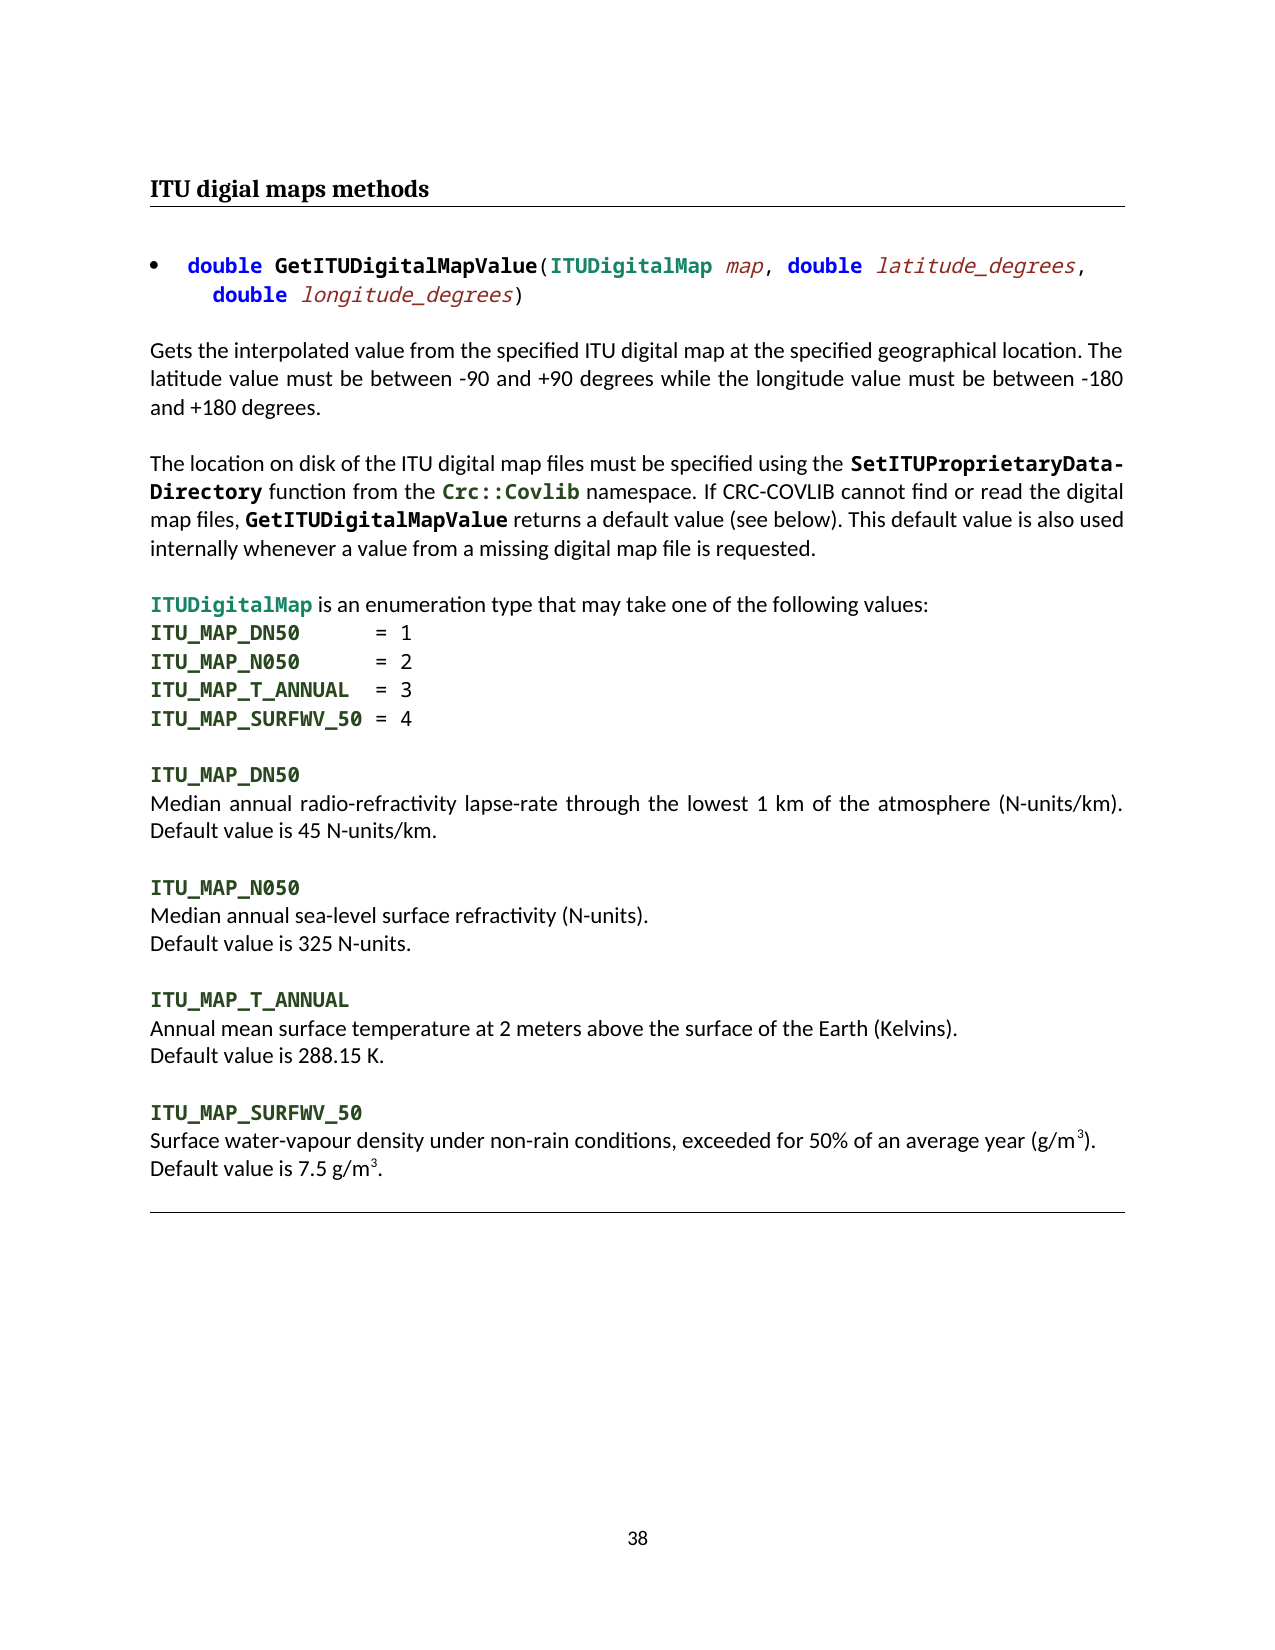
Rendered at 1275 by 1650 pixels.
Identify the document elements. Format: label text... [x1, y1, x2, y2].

text Default value is 288.15 K. [150, 1042, 1125, 1070]
text Surface water-vapour density under non-rain conditions, exceeded for 50% of an average year (g/m3). [150, 1126, 1125, 1154]
subtitle ITU digial maps methods [150, 175, 1125, 206]
text ITU_MAP_SURFWV_50 = 4 [150, 704, 1125, 732]
list double GetITUDigitalMapValue(ITUDigitalMap map, double latitude_degrees, double longitude_degrees) [150, 252, 1125, 308]
text Gets the interpolated value from the specified ITU digital map at the specified geographical location. The latitude value must be between -90 and +90 degrees while the longitude value must be between -180 and +180 degrees. [150, 337, 1125, 421]
text Annual mean surface temperature at 2 meters above the surface of the Earth (Kelvins). [150, 1014, 1125, 1042]
text The location on disk of the ITU digital map files must be specified using the SetITUProprietaryData-Directory function from the Crc::Covlib namespace. If CRC-COVLIB cannot find or read the digital map files, GetITUDigitalMapValue returns a default value (see below). This default value is also used internally whenever a value from a missing digital map file is requested. [150, 449, 1125, 562]
text ITU_MAP_DN50 [150, 760, 1125, 789]
text Default value is 7.5 g/m3. [150, 1154, 1125, 1182]
text ITU_MAP_N050 = 2 [150, 647, 1125, 675]
text ITU_MAP_T_ANNUAL = 3 [150, 675, 1125, 704]
text Default value is 325 N-units. [150, 929, 1125, 957]
text ITU_MAP_DN50 = 1 [150, 618, 1125, 647]
text ITU_MAP_SURFWV_50 [150, 1098, 1125, 1126]
text ITU_MAP_T_ANNUAL [150, 985, 1125, 1014]
text Median annual radio-refractivity lapse-rate through the lowest 1 km of the atmosphere (N-units/km). Default value is 45 N-units/km. [150, 789, 1125, 845]
text ITU_MAP_N050 [150, 873, 1125, 901]
text Median annual sea-level surface refractivity (N-units). [150, 901, 1125, 929]
text ITUDigitalMap is an enumeration type that may take one of the following values: [150, 590, 1125, 618]
